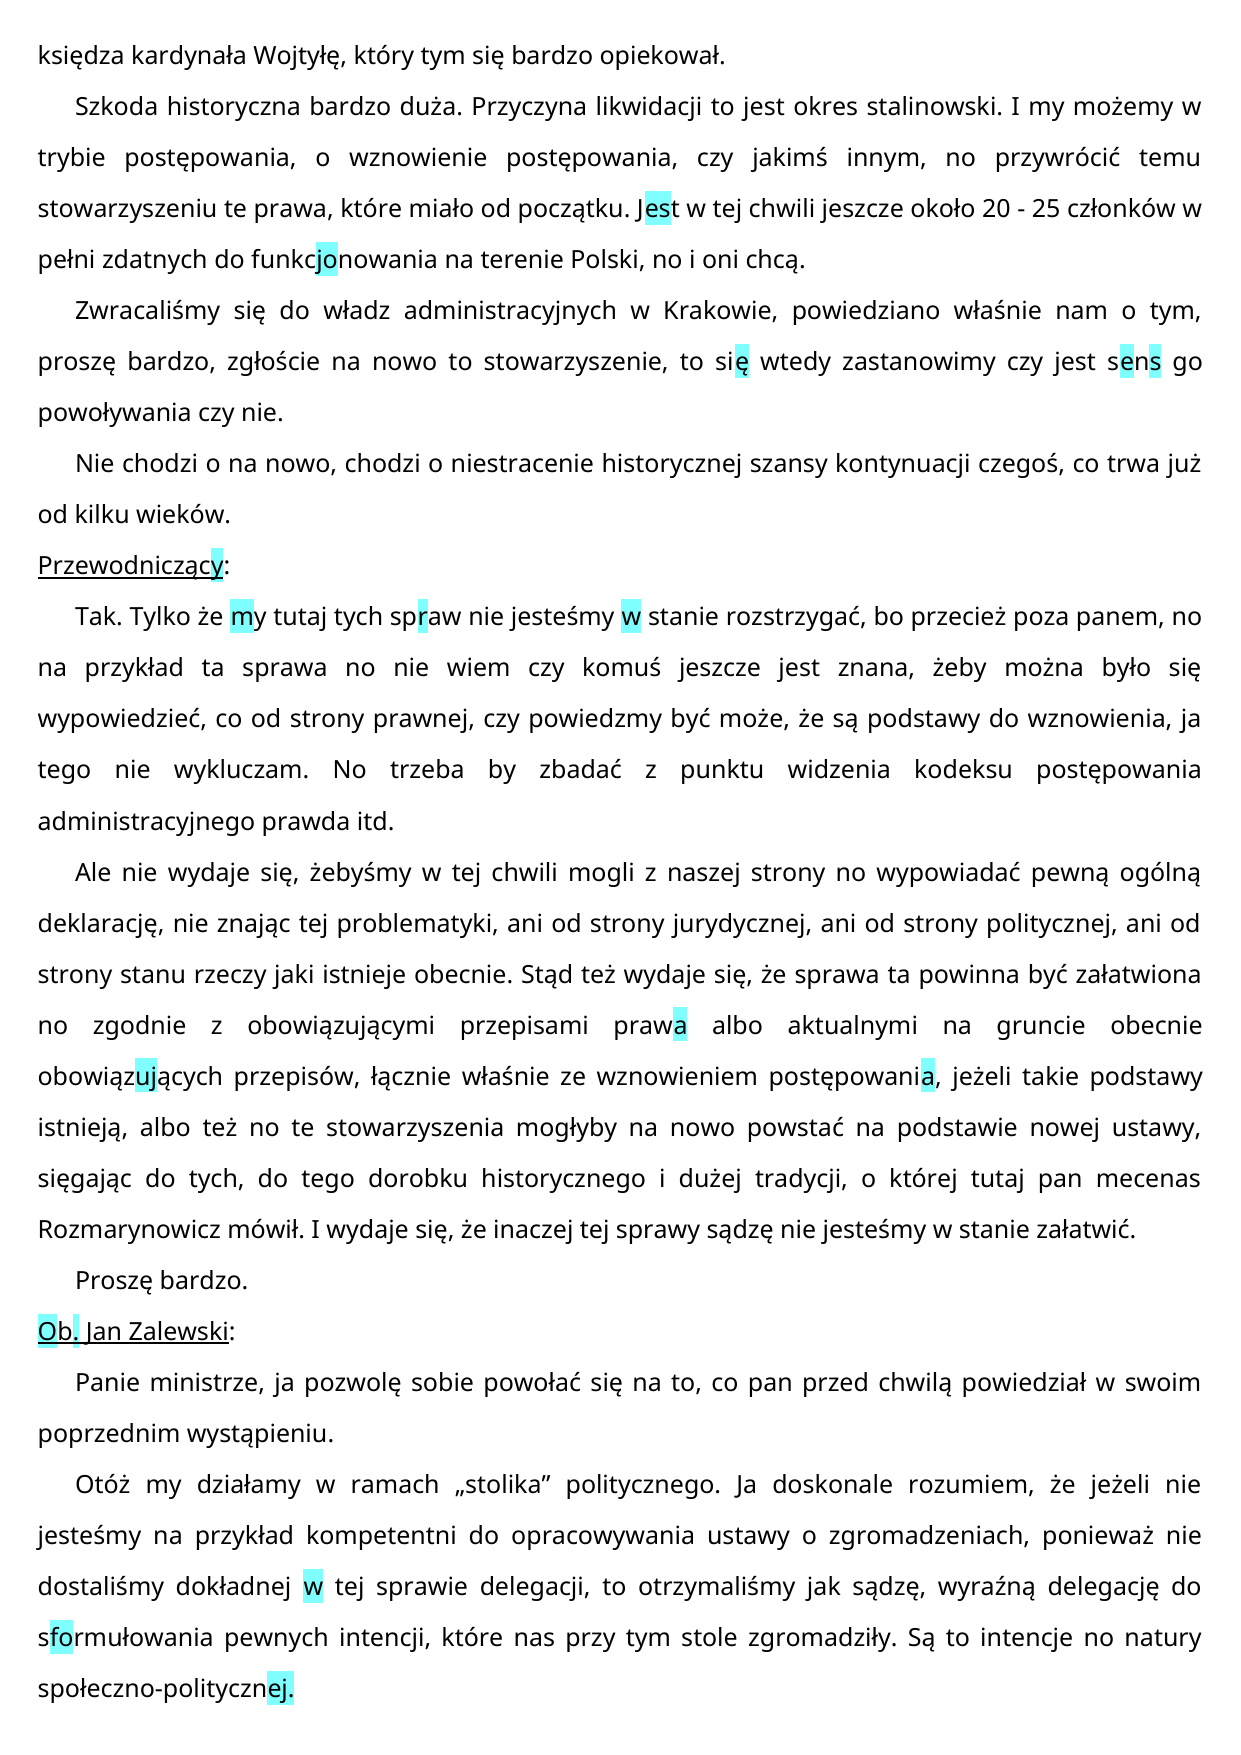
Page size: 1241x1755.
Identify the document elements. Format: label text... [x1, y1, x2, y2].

text Otóż my działamy w ramach „stolika” politycznego. Ja doskonale rozumiem, że jeżeli nie jesteśmy na przykład kompetentni do opracowywania ustawy o zgromadzeniach, ponieważ nie dostaliśmy dokładnej w tej sprawie delegacji, to otrzymaliśmy jak sądzę, wyraźną delegację do sformułowania pewnych intencji, które nas przy tym stole zgromadziły. Są to intencje no natury społeczno-politycznej. [37, 1467, 1203, 1705]
text księdza kardynała Wojtyłę, który tym się bardzo opiekował. [37, 37, 1203, 72]
text Ob. Jan Zalewski: [37, 1313, 1203, 1348]
text Przewodniczący: [37, 548, 1203, 582]
text Panie ministrze, ja pozwolę sobie powołać się na to, co pan przed chwilą powiedział w swoim poprzednim wystąpieniu. [37, 1364, 1203, 1450]
text Nie chodzi o na nowo, chodzi o niestracenie historycznej szansy kontynuacji czegoś, co trwa już od kilku wieków. [37, 446, 1203, 531]
text Szkoda historyczna bardzo duża. Przyczyna likwidacji to jest okres stalinowski. I my możemy w trybie postępowania, o wznowienie postępowania, czy jakimś innym, no przywrócić temu stowarzyszeniu te prawa, które miało od początku. Jest w tej chwili jeszcze około 20 - 25 członków w pełni zdatnych do funkcjonowania na terenie Polski, no i oni chcą. [37, 88, 1203, 276]
text Proszę bardzo. [37, 1262, 1203, 1297]
text Tak. Tylko że my tutaj tych spraw nie jesteśmy w stanie rozstrzygać, bo przecież poza panem, no na przykład ta sprawa no nie wiem czy komuś jeszcze jest znana, żeby można było się wypowiedzieć, co od strony prawnej, czy powiedzmy być może, że są podstawy do wznowienia, ja tego nie wykluczam. No trzeba by zbadać z punktu widzenia kodeksu postępowania administracyjnego prawda itd. [37, 599, 1203, 837]
text Zwracaliśmy się do władz administracyjnych w Krakowie, powiedziano właśnie nam o tym, proszę bardzo, zgłoście na nowo to stowarzyszenie, to się wtedy zastanowimy czy jest sens go powoływania czy nie. [37, 293, 1203, 429]
text Ale nie wydaje się, żebyśmy w tej chwili mogli z naszej strony no wypowiadać pewną ogólną deklarację, nie znając tej problematyki, ani od strony jurydycznej, ani od strony politycznej, ani od strony stanu rzeczy jaki istnieje obecnie. Stąd też wydaje się, że sprawa ta powinna być załatwiona no zgodnie z obowiązującymi przepisami prawa albo aktualnymi na gruncie obecnie obowiązujących przepisów, łącznie właśnie ze wznowieniem postępowania, jeżeli takie podstawy istnieją, albo też no te stowarzyszenia mogłyby na nowo powstać na podstawie nowej ustawy, sięgając do tych, do tego dorobku historycznego i dużej tradycji, o której tutaj pan mecenas Rozmarynowicz mówił. I wydaje się, że inaczej tej sprawy sądzę nie jesteśmy w stanie załatwić. [37, 854, 1203, 1246]
